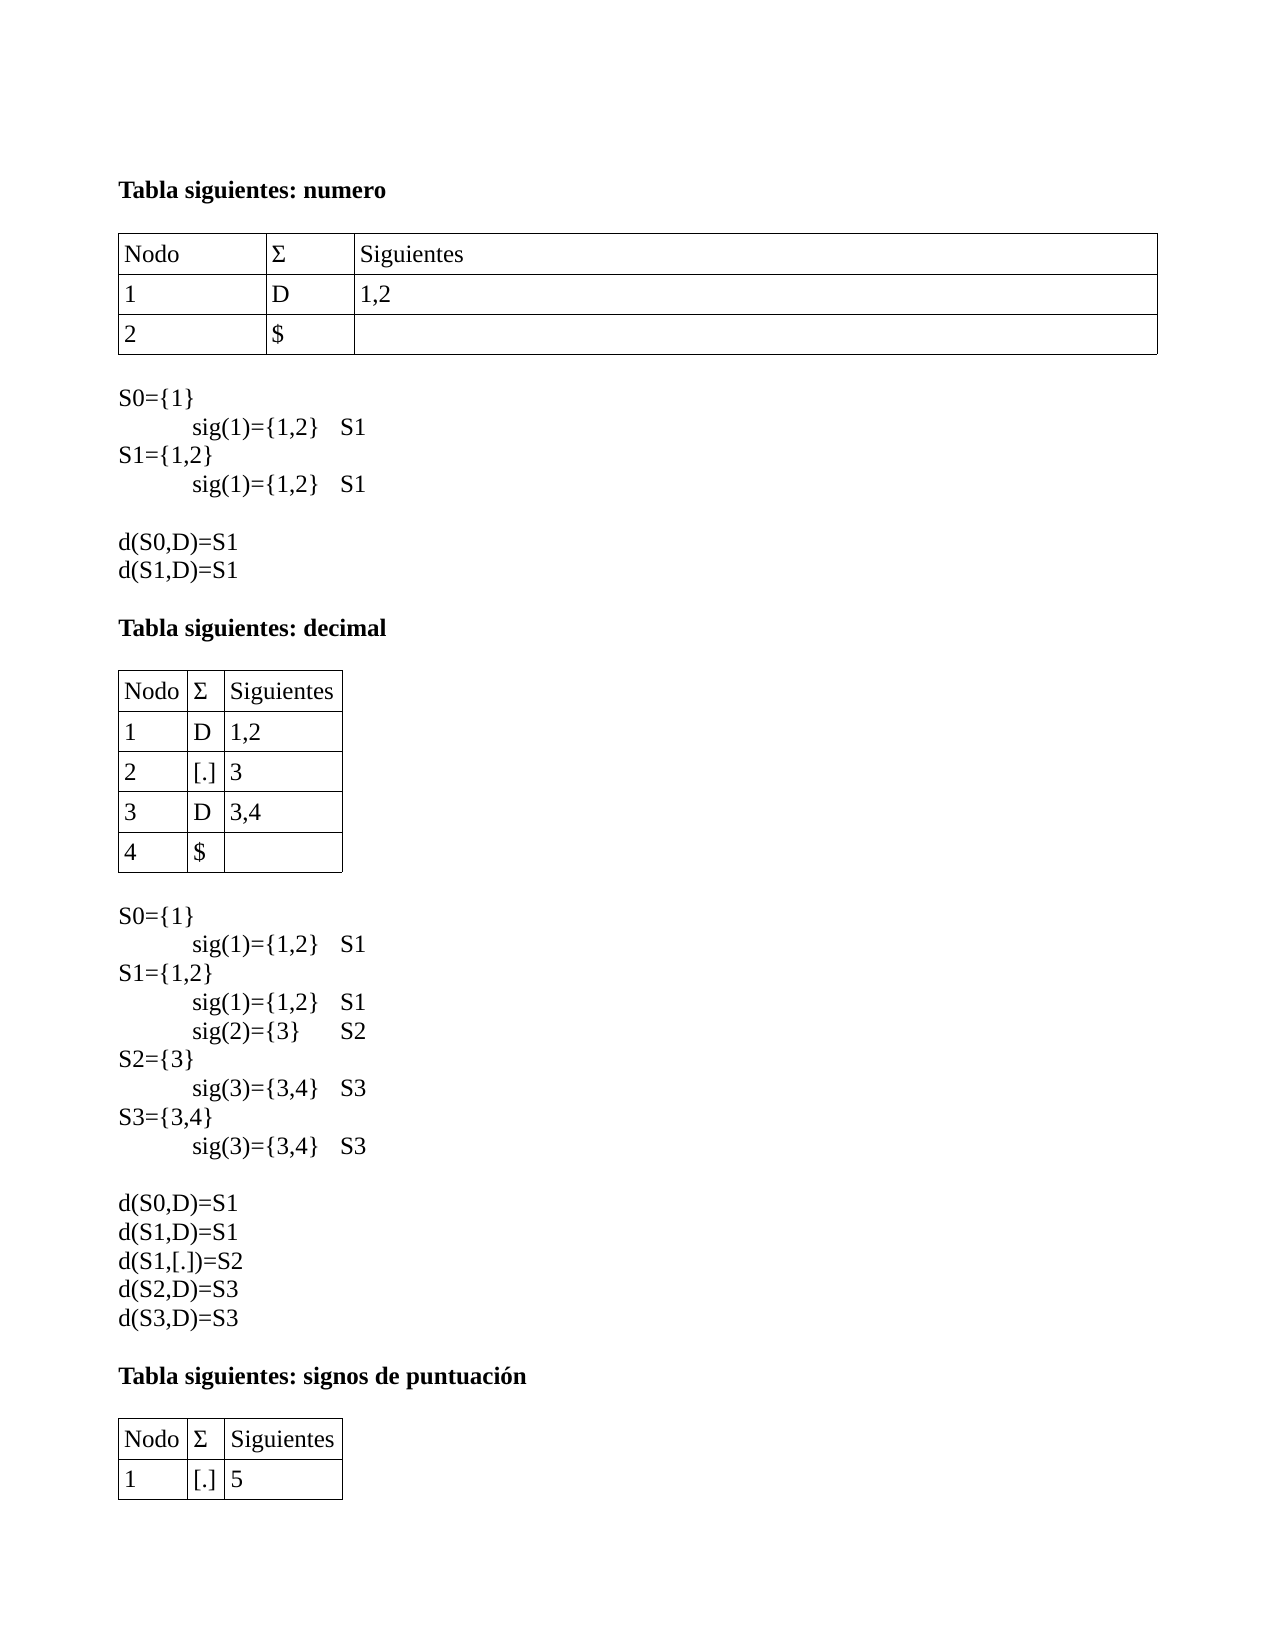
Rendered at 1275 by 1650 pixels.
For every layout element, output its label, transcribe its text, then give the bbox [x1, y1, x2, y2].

table_cell 3 [119, 792, 187, 832]
table_cell $ [188, 833, 224, 872]
table_cell 3 [225, 752, 342, 791]
text Tabla siguientes: numero [118, 176, 1157, 204]
text d(S2,D)=S3 [118, 1274, 1157, 1303]
text sig(1)={1,2} S1 [118, 412, 1157, 440]
text sig(1)={1,2} S1 [118, 929, 1157, 958]
table_cell $ [267, 315, 354, 354]
table_cell 1 [119, 275, 266, 314]
table_cell 4 [119, 833, 187, 872]
text sig(3)={3,4} S3 [118, 1073, 1157, 1102]
table_header Siguientes [355, 234, 1157, 273]
table_header Σ [188, 671, 224, 711]
text Tabla siguientes: signos de puntuación [118, 1361, 1157, 1389]
text S0={1} [118, 901, 1157, 929]
table_cell [.] [188, 752, 224, 791]
text S3={3,4} [118, 1102, 1157, 1131]
table_cell 2 [119, 315, 266, 354]
table_cell 1,2 [225, 712, 342, 751]
text sig(3)={3,4} S3 [118, 1131, 1157, 1159]
table_header Siguientes [225, 671, 342, 711]
text d(S3,D)=S3 [118, 1303, 1157, 1332]
table_header Σ [188, 1419, 224, 1459]
text d(S0,D)=S1 [118, 1188, 1157, 1217]
table_cell D [188, 712, 224, 751]
text d(S1,D)=S1 [118, 555, 1157, 584]
text d(S0,D)=S1 [118, 527, 1157, 555]
table_header Siguientes [225, 1419, 342, 1459]
table_cell [355, 315, 1157, 354]
table_header Σ [267, 234, 354, 273]
text S0={1} [118, 383, 1157, 412]
text d(S1,[.])=S2 [118, 1246, 1157, 1274]
table_cell 1 [119, 712, 187, 751]
table_cell 5 [225, 1460, 342, 1499]
table_header Nodo [119, 234, 266, 273]
text sig(1)={1,2} S1 [118, 469, 1157, 498]
text Tabla siguientes: decimal [118, 613, 1157, 642]
text S2={3} [118, 1044, 1157, 1073]
table_cell [.] [188, 1460, 224, 1499]
text S1={1,2} [118, 440, 1157, 469]
text sig(1)={1,2} S1 [118, 987, 1157, 1016]
text d(S1,D)=S1 [118, 1217, 1157, 1246]
table_cell 1 [119, 1460, 187, 1499]
table_cell D [267, 275, 354, 314]
text S1={1,2} [118, 958, 1157, 987]
table_cell 3,4 [225, 792, 342, 832]
table_cell 2 [119, 752, 187, 791]
table_cell [225, 833, 342, 872]
table_header Nodo [119, 1419, 187, 1459]
text sig(2)={3} S2 [118, 1016, 1157, 1044]
table_cell D [188, 792, 224, 832]
table_header Nodo [119, 671, 187, 711]
table_cell 1,2 [355, 275, 1157, 314]
